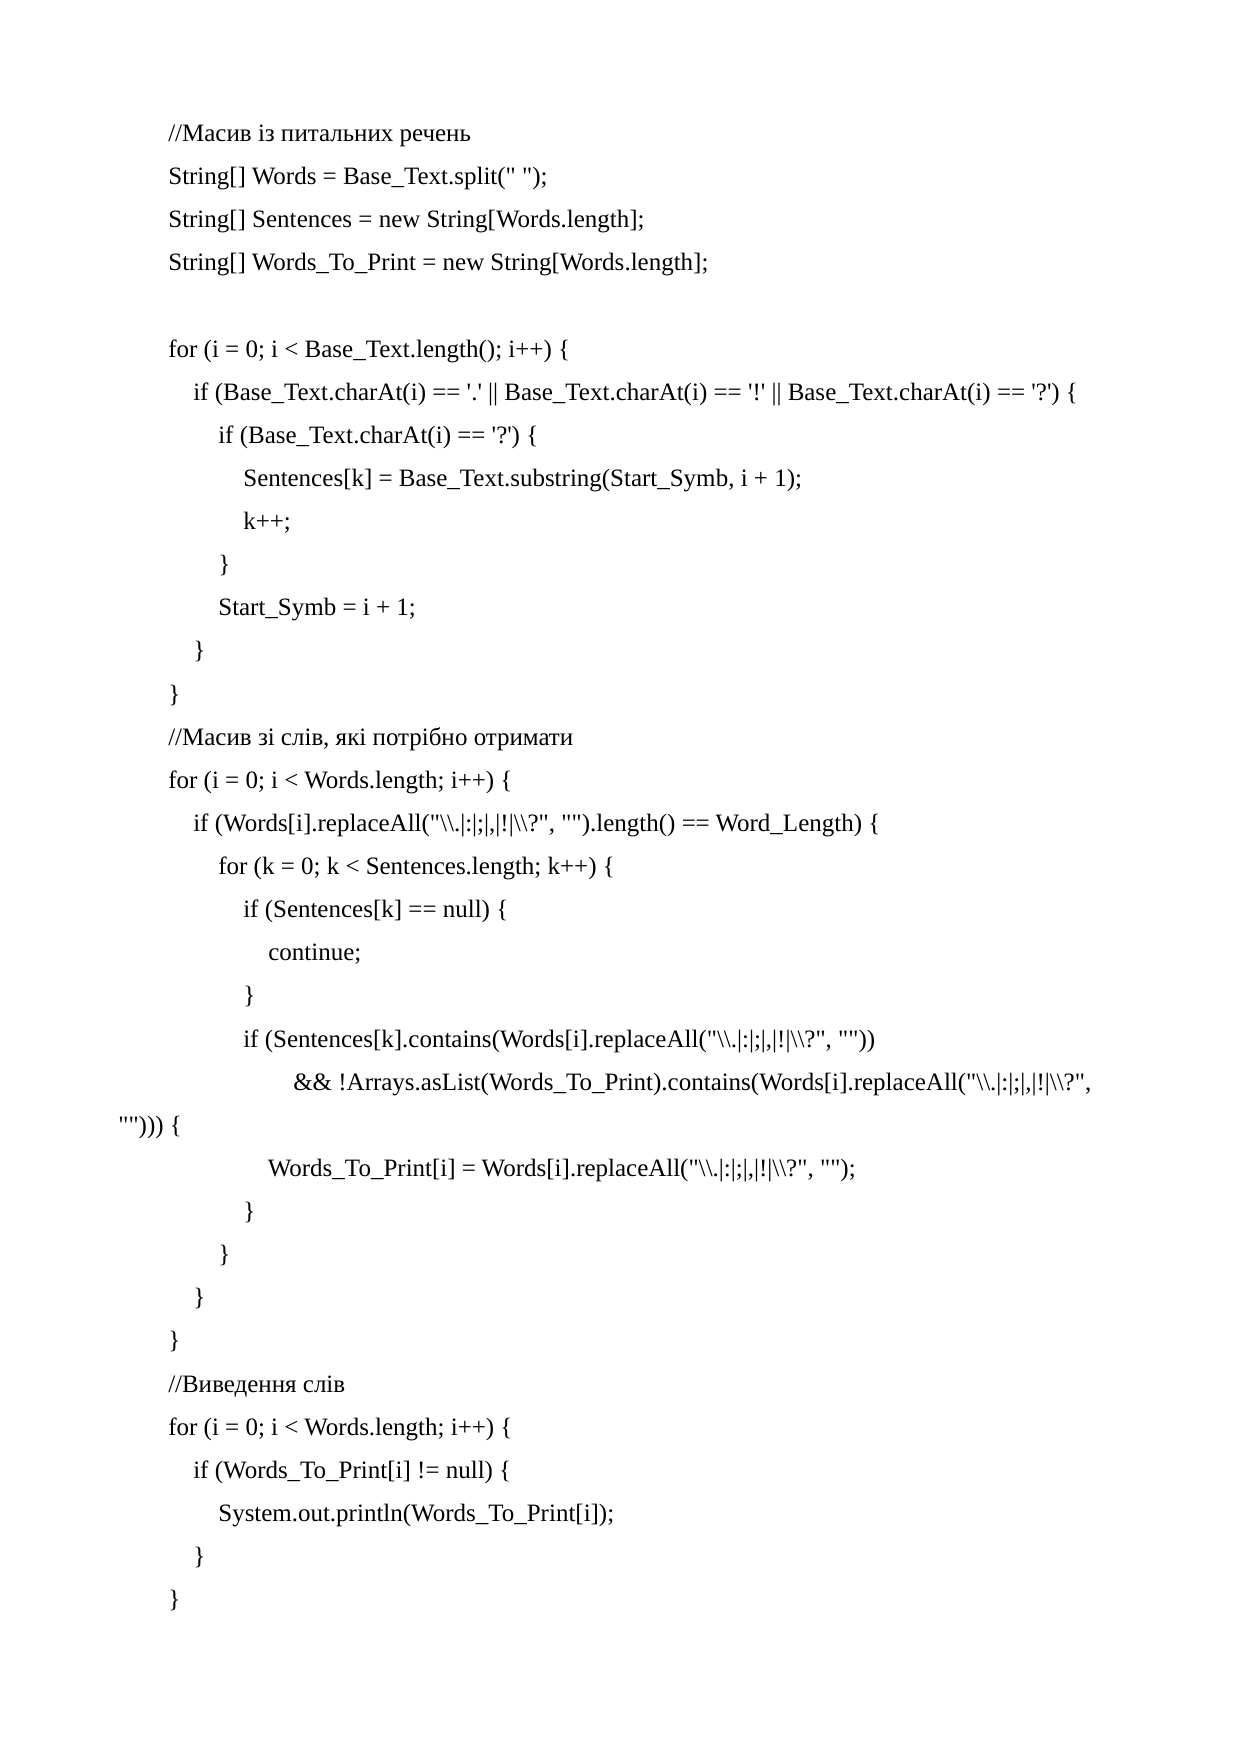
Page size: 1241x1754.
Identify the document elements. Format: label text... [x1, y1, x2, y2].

text String[] Sentences = new String[Words.length]; [118, 204, 1122, 233]
text } [118, 1239, 1122, 1268]
text if (Words[i].replaceAll("\\.|:|;|,|!|\\?", "").length() == Word_Length) { [118, 808, 1122, 837]
text } [118, 679, 1122, 707]
text } [118, 549, 1122, 578]
text String[] Words_To_Print = new String[Words.length]; [118, 247, 1122, 276]
text && !Arrays.asList(Words_To_Print).contains(Words[i].replaceAll("\\.|:|;|,|!|\\?", ""))) { [118, 1067, 1122, 1139]
text } [118, 1584, 1122, 1613]
text //Виведення слів [118, 1369, 1122, 1397]
text } [118, 1196, 1122, 1225]
text } [118, 1541, 1122, 1570]
text if (Base_Text.charAt(i) == '.' || Base_Text.charAt(i) == '!' || Base_Text.charAt(i) == '?') { [118, 377, 1122, 406]
text for (i = 0; i < Words.length; i++) { [118, 765, 1122, 794]
text Sentences[k] = Base_Text.substring(Start_Symb, i + 1); [118, 463, 1122, 492]
text continue; [118, 937, 1122, 966]
text if (Sentences[k] == null) { [118, 894, 1122, 923]
text } [118, 981, 1122, 1009]
text } [118, 1326, 1122, 1354]
text if (Base_Text.charAt(i) == '?') { [118, 420, 1122, 449]
text Start_Symb = i + 1; [118, 592, 1122, 621]
text for (i = 0; i < Words.length; i++) { [118, 1412, 1122, 1441]
text } [118, 636, 1122, 664]
text //Масив із питальних речень [118, 118, 1122, 147]
text String[] Words = Base_Text.split(" "); [118, 161, 1122, 190]
text } [118, 1282, 1122, 1311]
text //Масив зі слів, які потрібно отримати [118, 722, 1122, 751]
text if (Sentences[k].contains(Words[i].replaceAll("\\.|:|;|,|!|\\?", "")) [118, 1024, 1122, 1052]
text if (Words_To_Print[i] != null) { [118, 1455, 1122, 1484]
text Words_To_Print[i] = Words[i].replaceAll("\\.|:|;|,|!|\\?", ""); [118, 1153, 1122, 1182]
text for (i = 0; i < Base_Text.length(); i++) { [118, 334, 1122, 362]
text k++; [118, 506, 1122, 535]
text for (k = 0; k < Sentences.length; k++) { [118, 851, 1122, 880]
text System.out.println(Words_To_Print[i]); [118, 1498, 1122, 1527]
